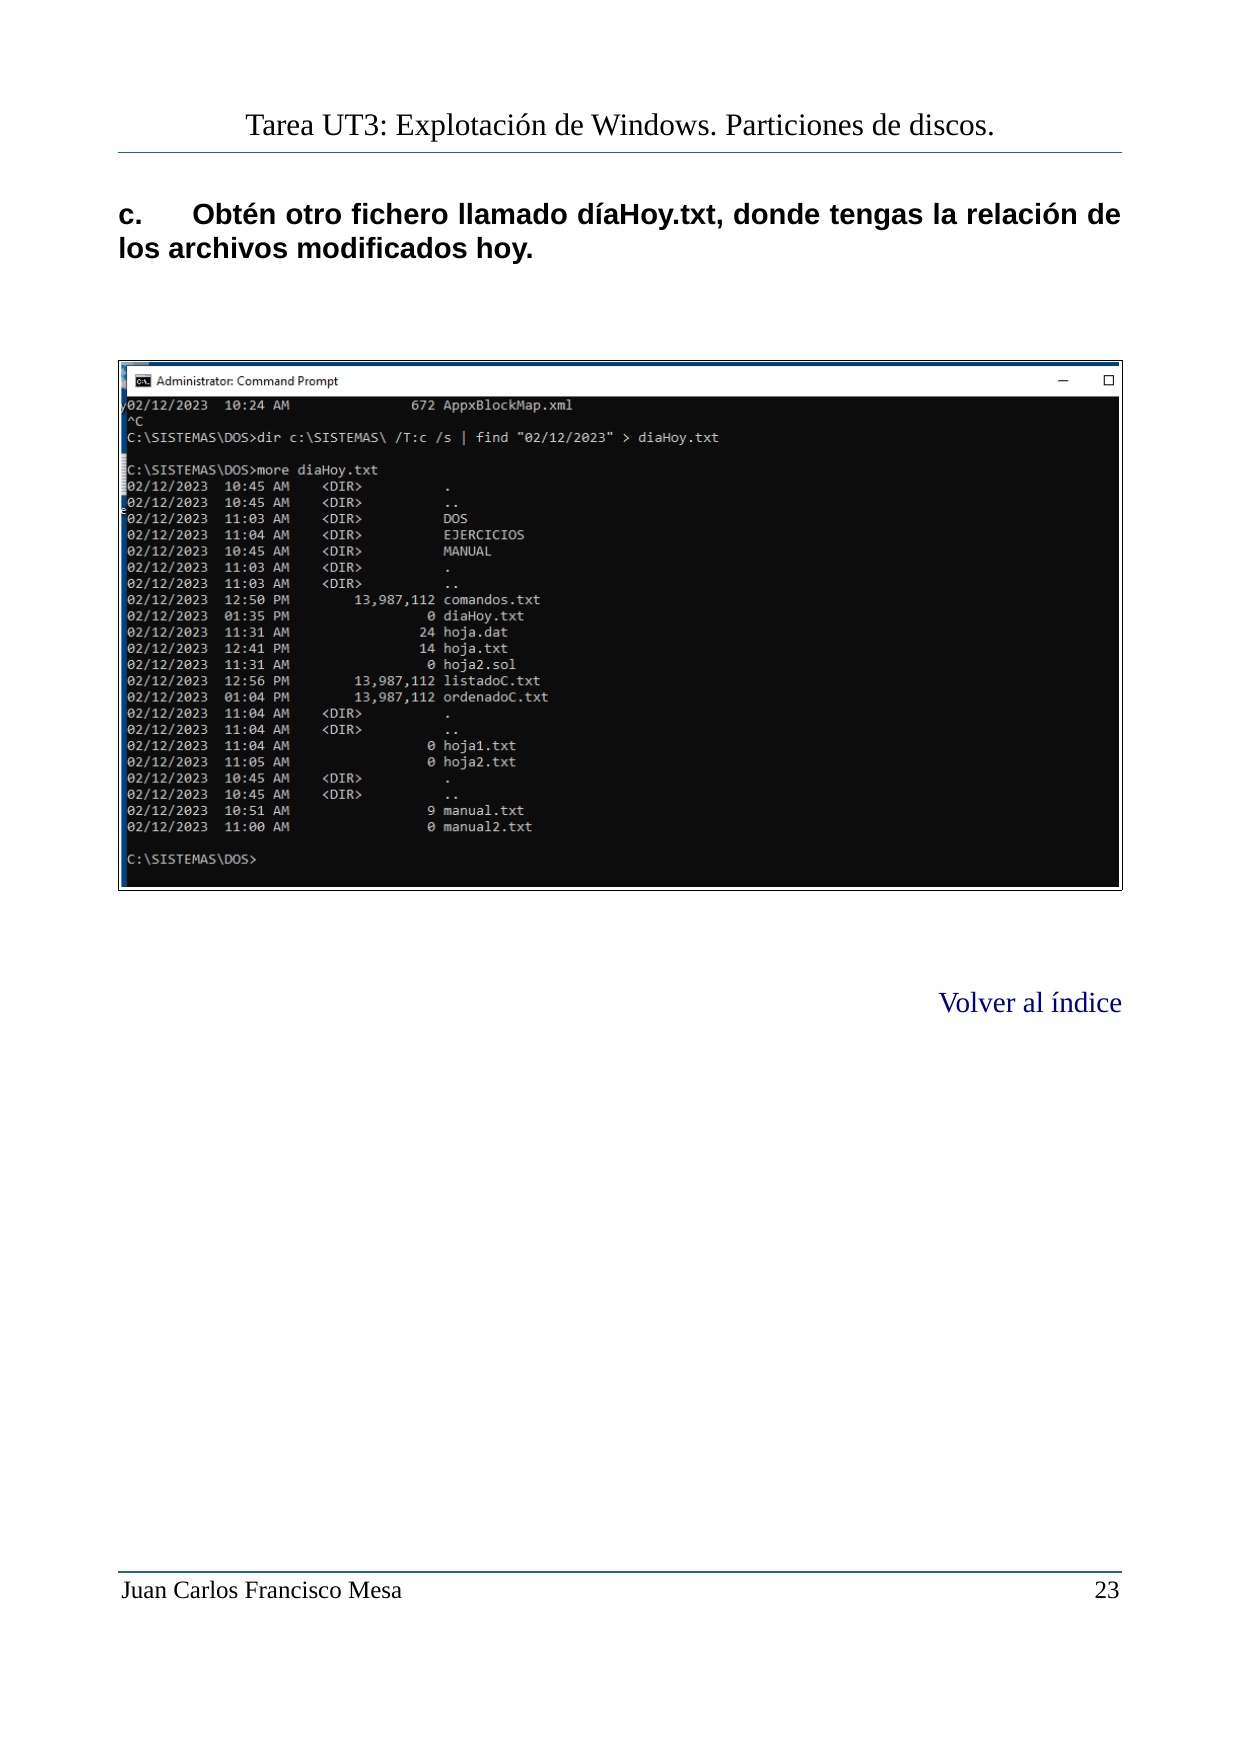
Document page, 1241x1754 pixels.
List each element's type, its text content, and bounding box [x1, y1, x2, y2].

picture [121, 362, 1119, 887]
subtitle Obtén otro fichero llamado díaHoy.txt, donde tengas la relación de los archivos modificados hoy. [118, 197, 1122, 264]
text Volver al índice [118, 986, 1122, 1019]
